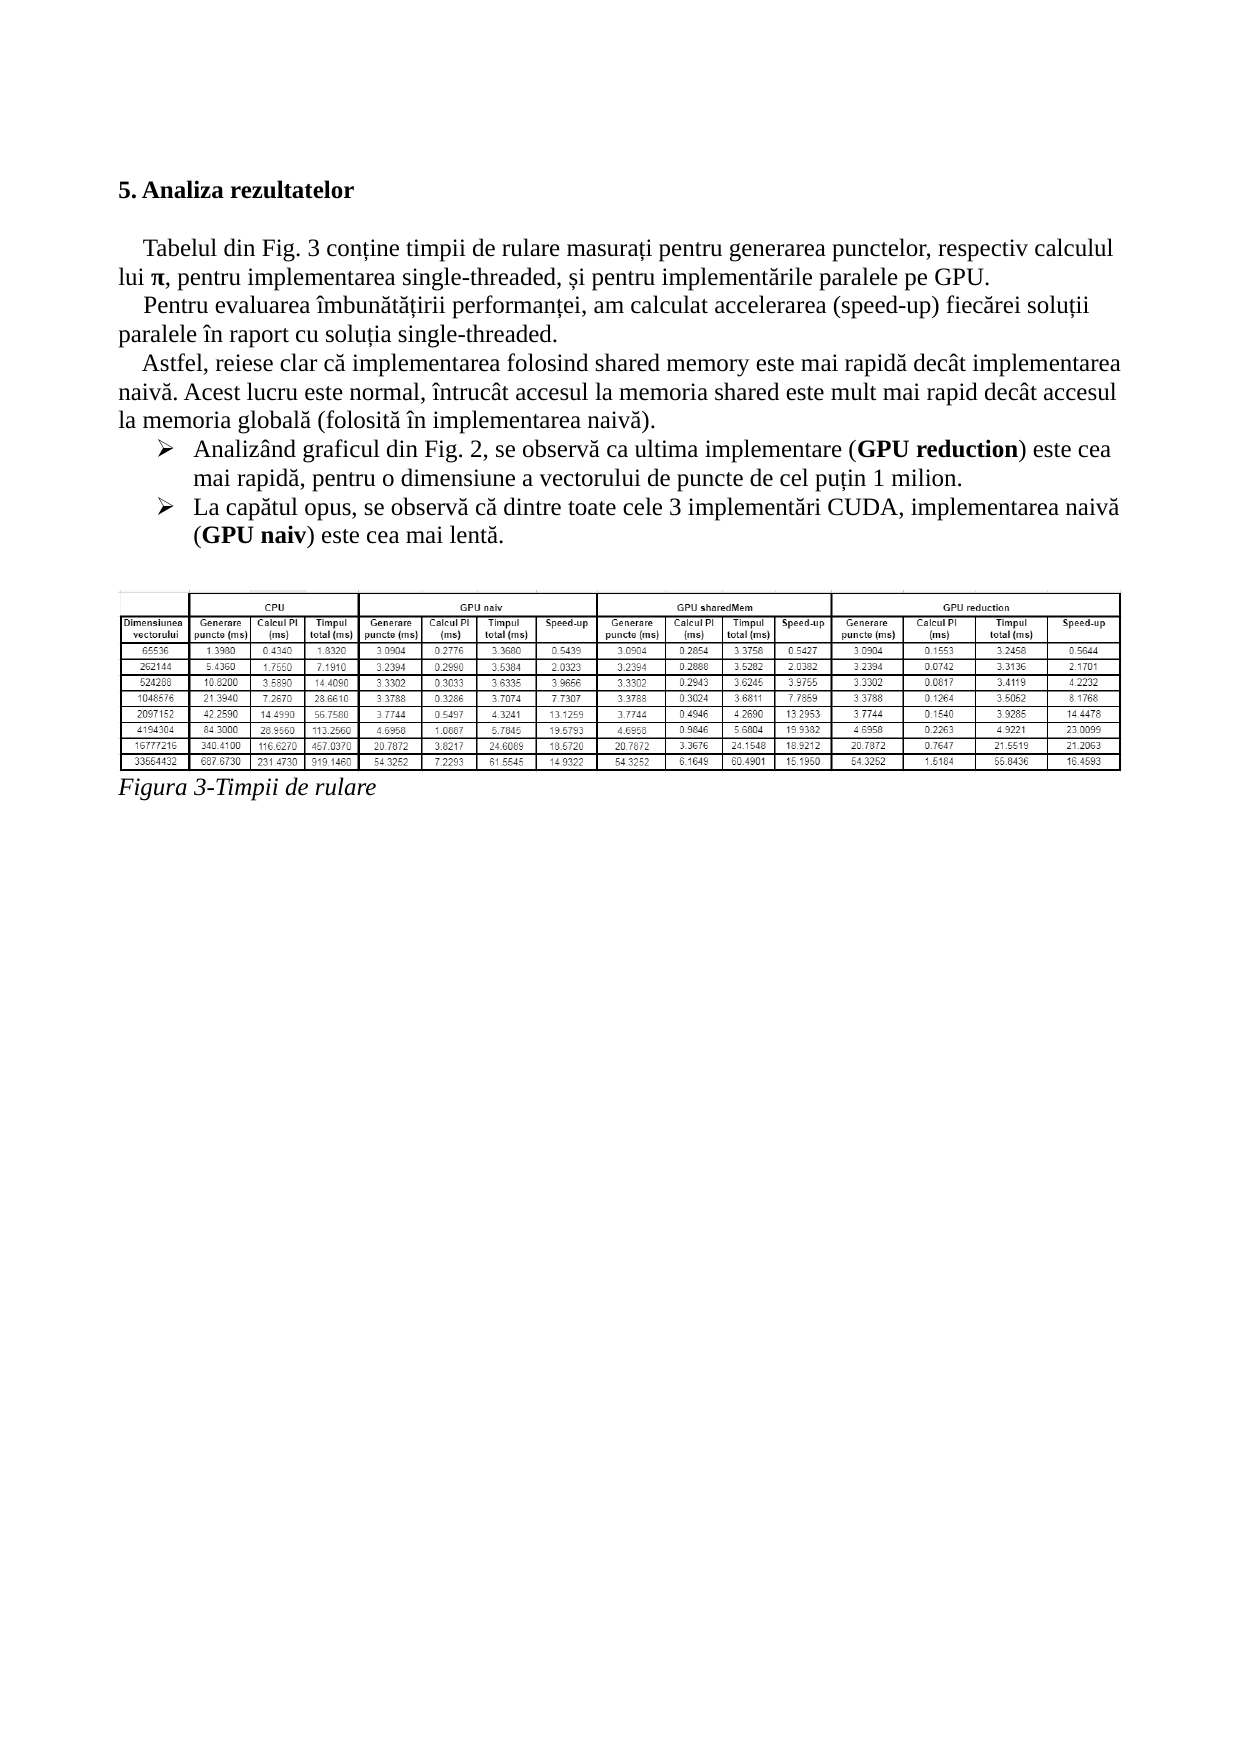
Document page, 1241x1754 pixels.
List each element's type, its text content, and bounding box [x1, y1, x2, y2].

text Astfel, reiese clar că implementarea folosind shared memory este mai rapidă decât implementarea naivă. Acest lucru este normal, întrucât accesul la memoria shared este mult mai rapid decât accesul la memoria globală (folosită în implementarea naivă). [118, 348, 1122, 434]
text Figura 3-Timpii de rulare [118, 773, 1122, 801]
list Analizând graficul din Fig. 2, se observă ca ultima implementare (GPU reduction) este cea mai rapidă, pentru o dimensiune a vectorului de puncte de cel puțin 1 milion. [156, 434, 1122, 492]
text 5. Analiza rezultatelor [118, 176, 1122, 204]
text Pentru evaluarea îmbunătățirii performanței, am calculat accelerarea (speed-up) fiecărei soluții paralele în raport cu soluția single-threaded. [118, 291, 1122, 348]
text Tabelul din Fig. 3 conține timpii de rulare masurați pentru generarea punctelor, respectiv calculul lui π, pentru implementarea single-threaded, și pentru implementările paralele pe GPU. [118, 233, 1122, 291]
list La capătul opus, se observă că dintre toate cele 3 implementări CUDA, implementarea naivă (GPU naiv) este cea mai lentă. [156, 492, 1122, 549]
picture [118, 590, 1123, 773]
